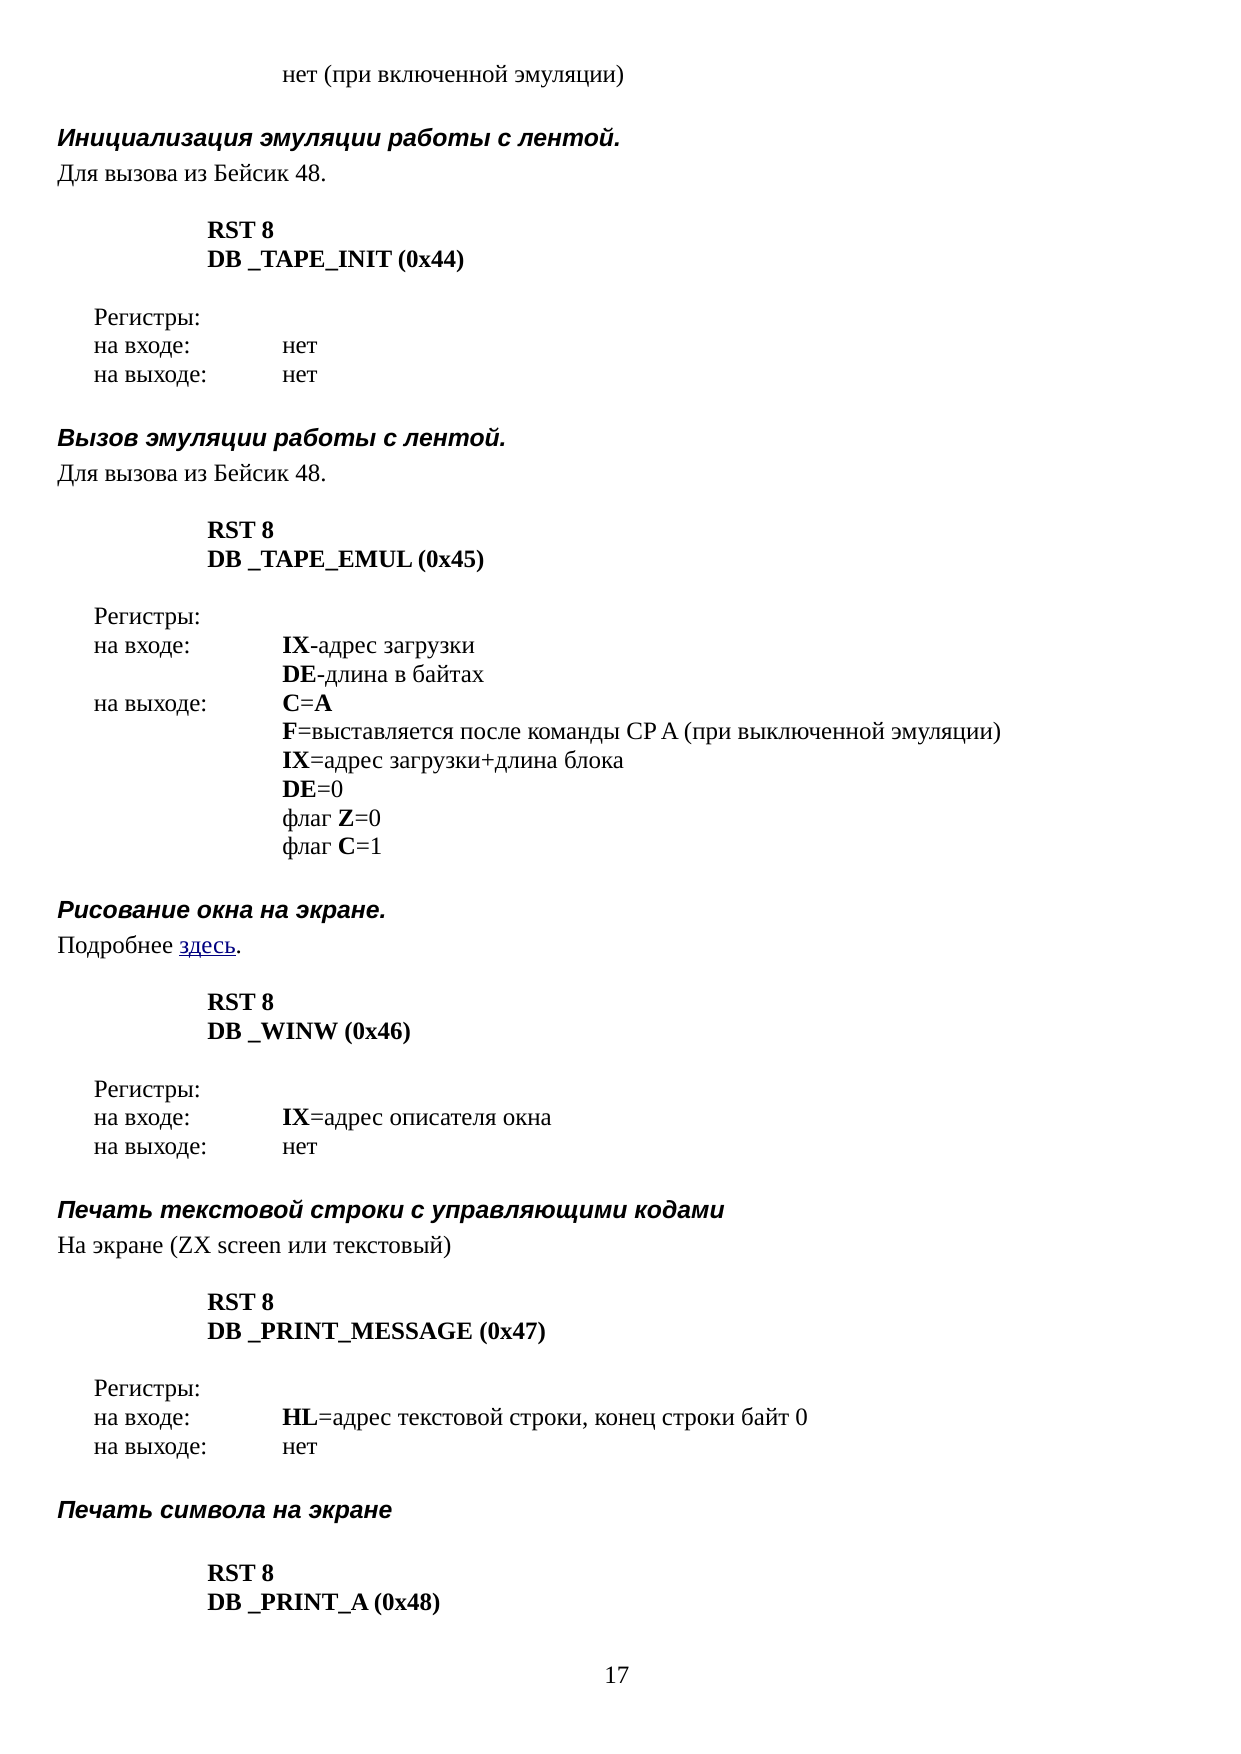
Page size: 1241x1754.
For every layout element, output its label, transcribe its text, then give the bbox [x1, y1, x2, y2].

text Регистры: [57, 601, 1176, 630]
text Подробнее здесь. [57, 930, 1176, 959]
text флаг C=1 [57, 831, 1176, 860]
text RST 8 [57, 515, 1176, 544]
text DB _PRINT_A (0x48) [57, 1587, 1176, 1616]
text Регистры: [57, 1373, 1176, 1402]
text на входе: IX=адрес описателя окна [57, 1102, 1176, 1131]
text DB _TAPE_INIT (0x44) [57, 244, 1176, 273]
text IX=адрес загрузки+длина блока [57, 745, 1176, 774]
text флаг Z=0 [57, 803, 1176, 831]
text Для вызова из Бейсик 48. [57, 158, 1176, 187]
text на входе: HL=адрес текстовой строки, конец строки байт 0 [57, 1402, 1176, 1431]
subtitle Печать символа на экране [57, 1495, 1176, 1523]
text Регистры: [57, 302, 1176, 330]
text F=выставляется после команды CP A (при выключенной эмуляции) [57, 716, 1176, 745]
text RST 8 [57, 987, 1176, 1016]
subtitle Печать текстовой строки с управляющими кодами [57, 1195, 1176, 1223]
text RST 8 [57, 1287, 1176, 1316]
text Для вызова из Бейсик 48. [57, 458, 1176, 486]
text RST 8 [57, 215, 1176, 244]
text DB _TAPE_EMUL (0x45) [57, 544, 1176, 573]
text на входе: нет [57, 330, 1176, 359]
text DB _WINW (0x46) [57, 1016, 1176, 1045]
subtitle Инициализация эмуляции работы с лентой. [57, 123, 1176, 152]
text нет (при включенной эмуляции) [57, 59, 1176, 88]
text на выходе: нет [57, 1131, 1176, 1160]
text на выходе: нет [57, 1431, 1176, 1460]
text на входе: IX-адрес загрузки [57, 630, 1176, 659]
text DE-длина в байтах [57, 659, 1176, 688]
text DE=0 [57, 774, 1176, 803]
text на выходе: C=A [57, 688, 1176, 716]
subtitle Рисование окна на экране. [57, 895, 1176, 924]
text на выходе: нет [57, 359, 1176, 388]
text DB _PRINT_MESSAGE (0x47) [57, 1316, 1176, 1345]
text Регистры: [57, 1074, 1176, 1102]
subtitle Вызов эмуляции работы с лентой. [57, 423, 1176, 451]
text RST 8 [57, 1558, 1176, 1587]
text На экране (ZX screen или текстовый) [57, 1230, 1176, 1258]
